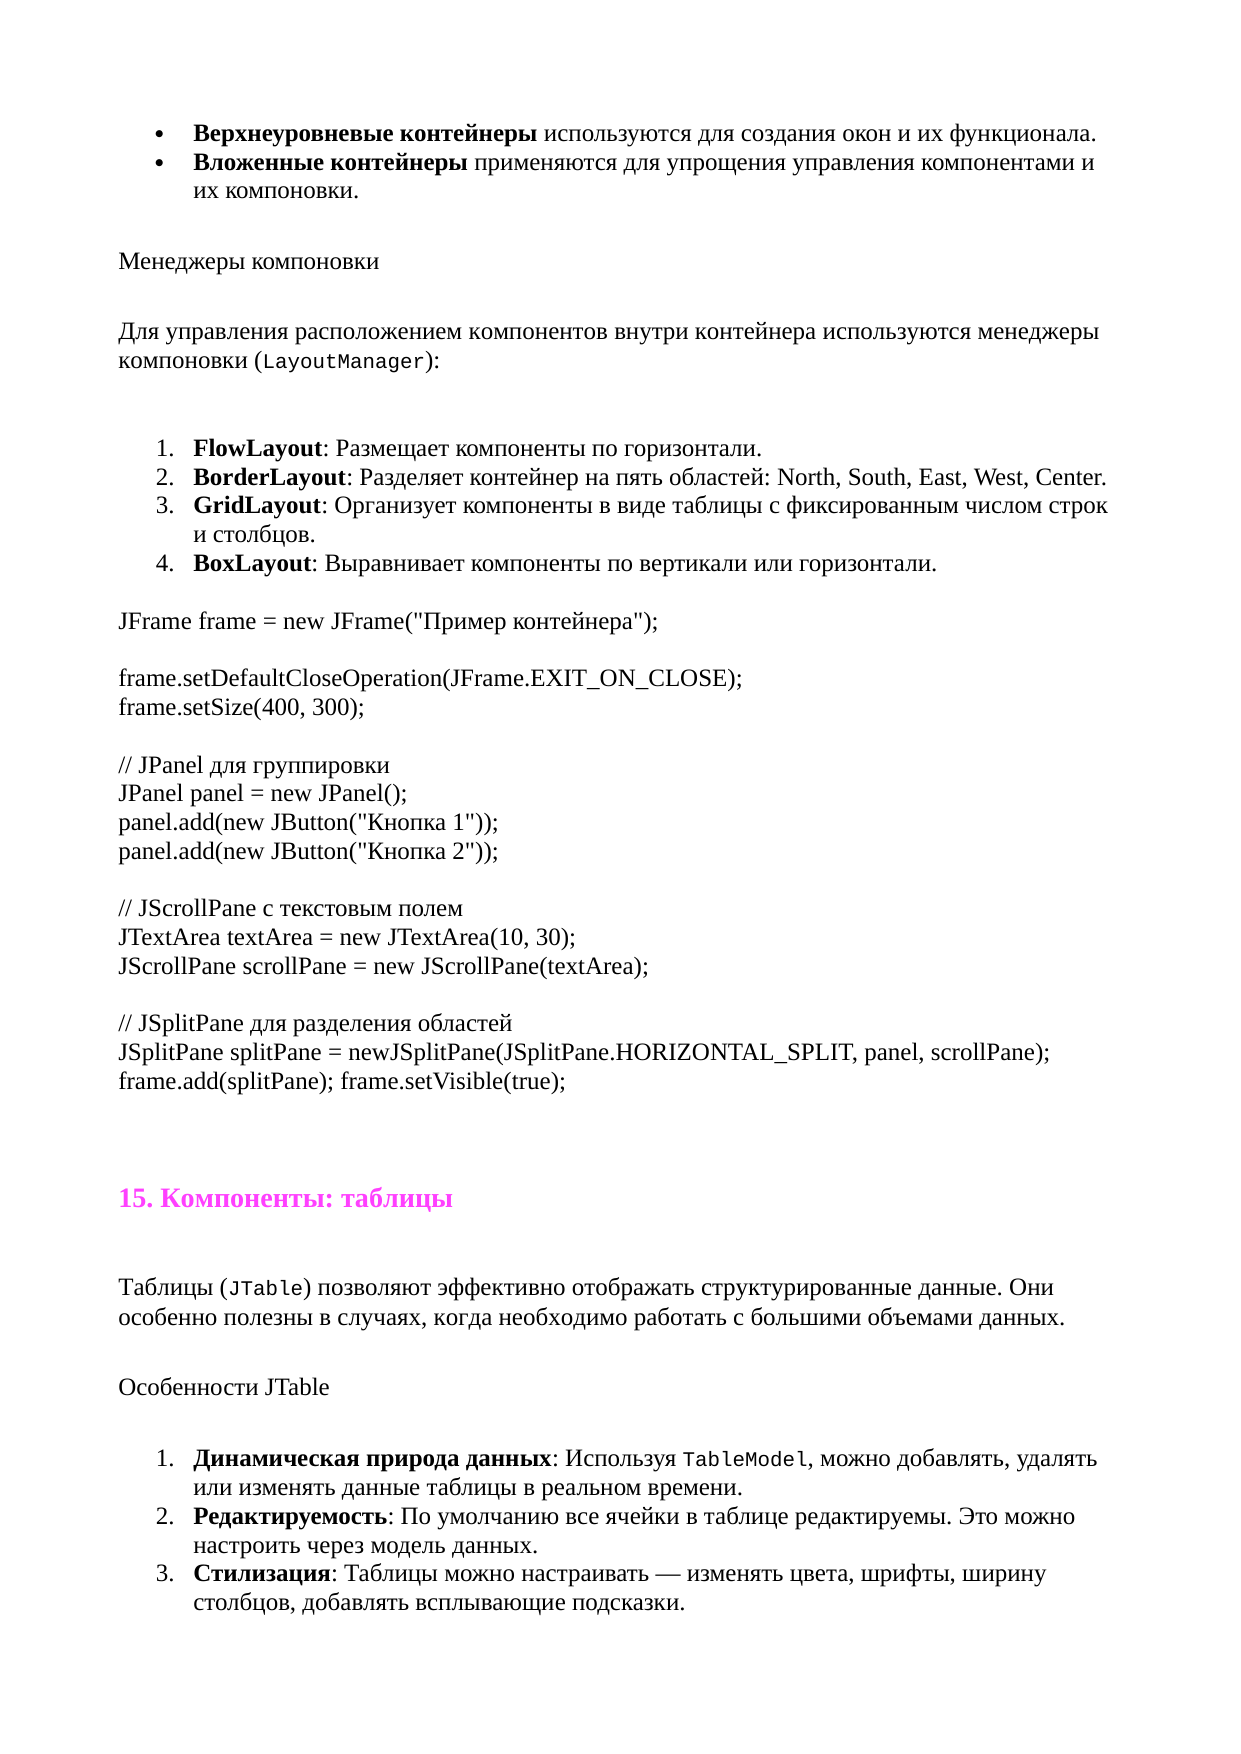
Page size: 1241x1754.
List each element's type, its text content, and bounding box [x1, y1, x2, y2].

text Для управления расположением компонентов внутри контейнера используются менеджеры компоновки (LayoutManager): [118, 316, 1122, 375]
text panel.add(new JButton("Кнопка 2")); [118, 836, 1122, 865]
list Верхнеуровневые контейнеры используются для создания окон и их функционала. [156, 118, 1122, 147]
text // JSplitPane для разделения областей [118, 1008, 1122, 1037]
list FlowLayout: Размещает компоненты по горизонтали. [156, 433, 1122, 462]
text panel.add(new JButton("Кнопка 1")); [118, 807, 1122, 836]
list GridLayout: Организует компоненты в виде таблицы с фиксированным числом строк и столбцов. [156, 491, 1122, 548]
subtitle Особенности JTable [118, 1372, 1122, 1401]
subtitle 15. Компоненты: таблицы [118, 1181, 1122, 1214]
text // JPanel для группировки [118, 750, 1122, 778]
list Редактируемость: По умолчанию все ячейки в таблице редактируемы. Это можно настроить через модель данных. [156, 1501, 1122, 1558]
text JTextArea textArea = new JTextArea(10, 30); [118, 922, 1122, 951]
list Динамическая природа данных: Используя TableModel, можно добавлять, удалять или изменять данные таблицы в реальном времени. [156, 1443, 1122, 1501]
list Стилизация: Таблицы можно настраивать — изменять цвета, шрифты, ширину столбцов, добавлять всплывающие подсказки. [156, 1558, 1122, 1616]
subtitle Менеджеры компоновки [118, 246, 1122, 275]
list BorderLayout: Разделяет контейнер на пять областей: North, South, East, West, Center. [156, 462, 1122, 491]
text frame.setSize(400, 300); [118, 692, 1122, 721]
text JPanel panel = new JPanel(); [118, 778, 1122, 807]
text // JScrollPane с текстовым полем [118, 893, 1122, 922]
text Таблицы (JTable) позволяют эффективно отображать структурированные данные. Они особенно полезны в случаях, когда необходимо работать с большими объемами данных. [118, 1272, 1122, 1331]
text JSplitPane splitPane = newJSplitPane(JSplitPane.HORIZONTAL_SPLIT, panel, scrollPane); frame.add(splitPane); frame.setVisible(true); [118, 1037, 1122, 1095]
text frame.setDefaultCloseOperation(JFrame.EXIT_ON_CLOSE); [118, 663, 1122, 692]
list BoxLayout: Выравнивает компоненты по вертикали или горизонтали. [156, 548, 1122, 577]
text JFrame frame = new JFrame("Пример контейнера"); [118, 606, 1122, 635]
list Вложенные контейнеры применяются для упрощения управления компонентами и их компоновки. [156, 147, 1122, 204]
text JScrollPane scrollPane = new JScrollPane(textArea); [118, 951, 1122, 980]
